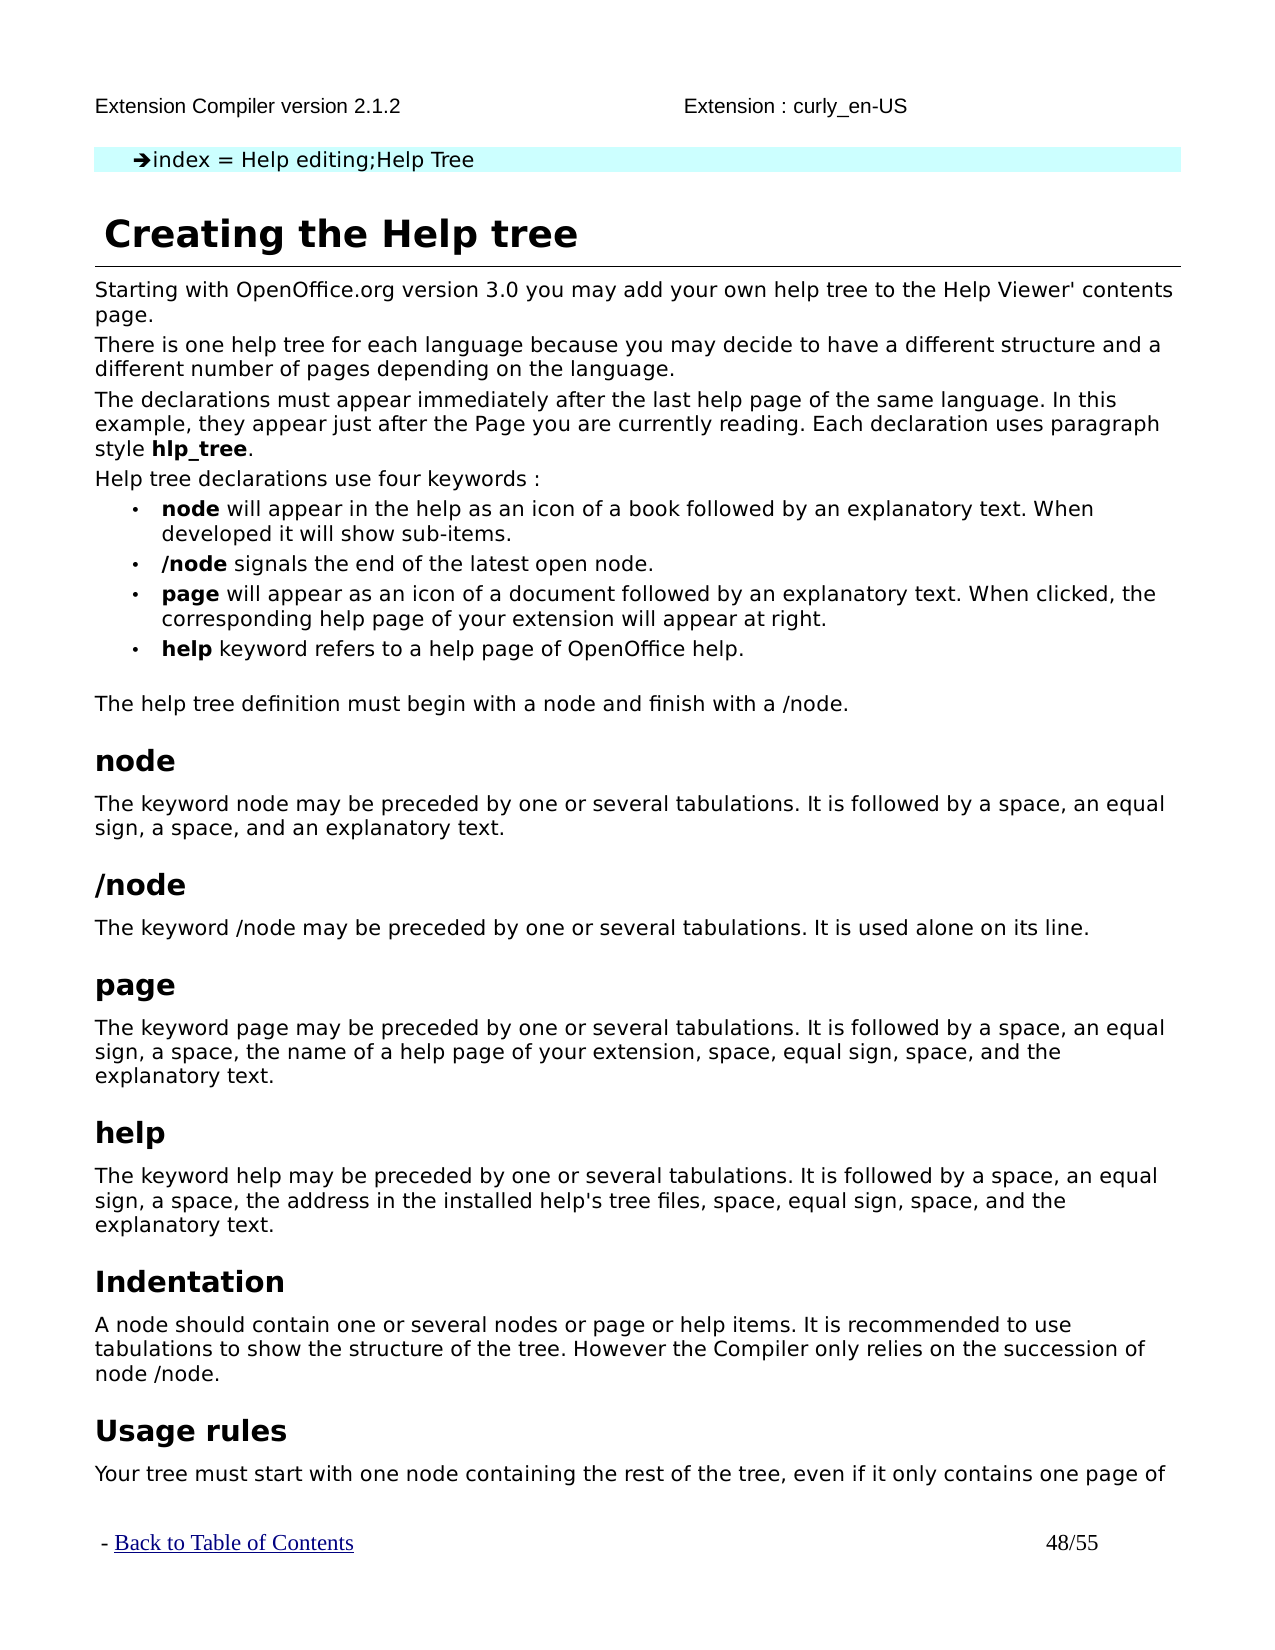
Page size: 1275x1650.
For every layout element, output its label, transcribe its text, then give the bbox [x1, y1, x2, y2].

list /node signals the end of the latest open node. [132, 552, 1181, 577]
text The keyword /node may be preceded by one or several tabulations. It is used alone on its line. [94, 916, 1181, 940]
text Usage rules [94, 1414, 1181, 1448]
text The keyword page may be preceded by one or several tabulations. It is followed by a space, an equal sign, a space, the name of a help page of your extension, space, equal sign, space, and the explanatory text. [94, 1016, 1181, 1089]
text A node should contain one or several nodes or page or help items. It is recommended to use tabulations to show the structure of the tree. However the Compiler only relies on the succession of node /node. [94, 1313, 1181, 1386]
text Indentation [94, 1265, 1181, 1299]
list node will appear in the help as an icon of a book followed by an explanatory text. When developed it will show sub-items. [132, 497, 1181, 546]
text /node [94, 868, 1181, 902]
text The keyword help may be preceded by one or several tabulations. It is followed by a space, an equal sign, a space, the address in the installed help's tree files, space, equal sign, space, and the explanatory text. [94, 1164, 1181, 1238]
text Creating the Help tree [94, 203, 1181, 266]
text The keyword node may be preceded by one or several tabulations. It is followed by a space, an equal sign, a space, and an explanatory text. [94, 792, 1181, 841]
text node [94, 744, 1181, 778]
list page will appear as an icon of a document followed by an explanatory text. When clicked, the corresponding help page of your extension will appear at right. [132, 582, 1181, 631]
text Help tree declarations use four keywords : [94, 467, 1181, 491]
text The declarations must appear immediately after the last help page of the same language. In this example, they appear just after the Page you are currently reading. Each declaration uses paragraph style hlp_tree. [94, 388, 1181, 461]
list index = Help editing;Help Tree [94, 147, 1181, 172]
text help [94, 1117, 1181, 1151]
list help keyword refers to a help page of OpenOffice help. [132, 637, 1181, 662]
text The help tree definition must begin with a node and finish with a /node. [94, 667, 1181, 716]
text Starting with OpenOffice.org version 3.0 you may add your own help tree to the Help Viewer' contents page. [94, 278, 1181, 327]
text Your tree must start with one node containing the rest of the tree, even if it only contains one page of [94, 1461, 1181, 1486]
text page [94, 968, 1181, 1002]
text There is one help tree for each language because you may decide to have a different structure and a different number of pages depending on the language. [94, 333, 1181, 382]
